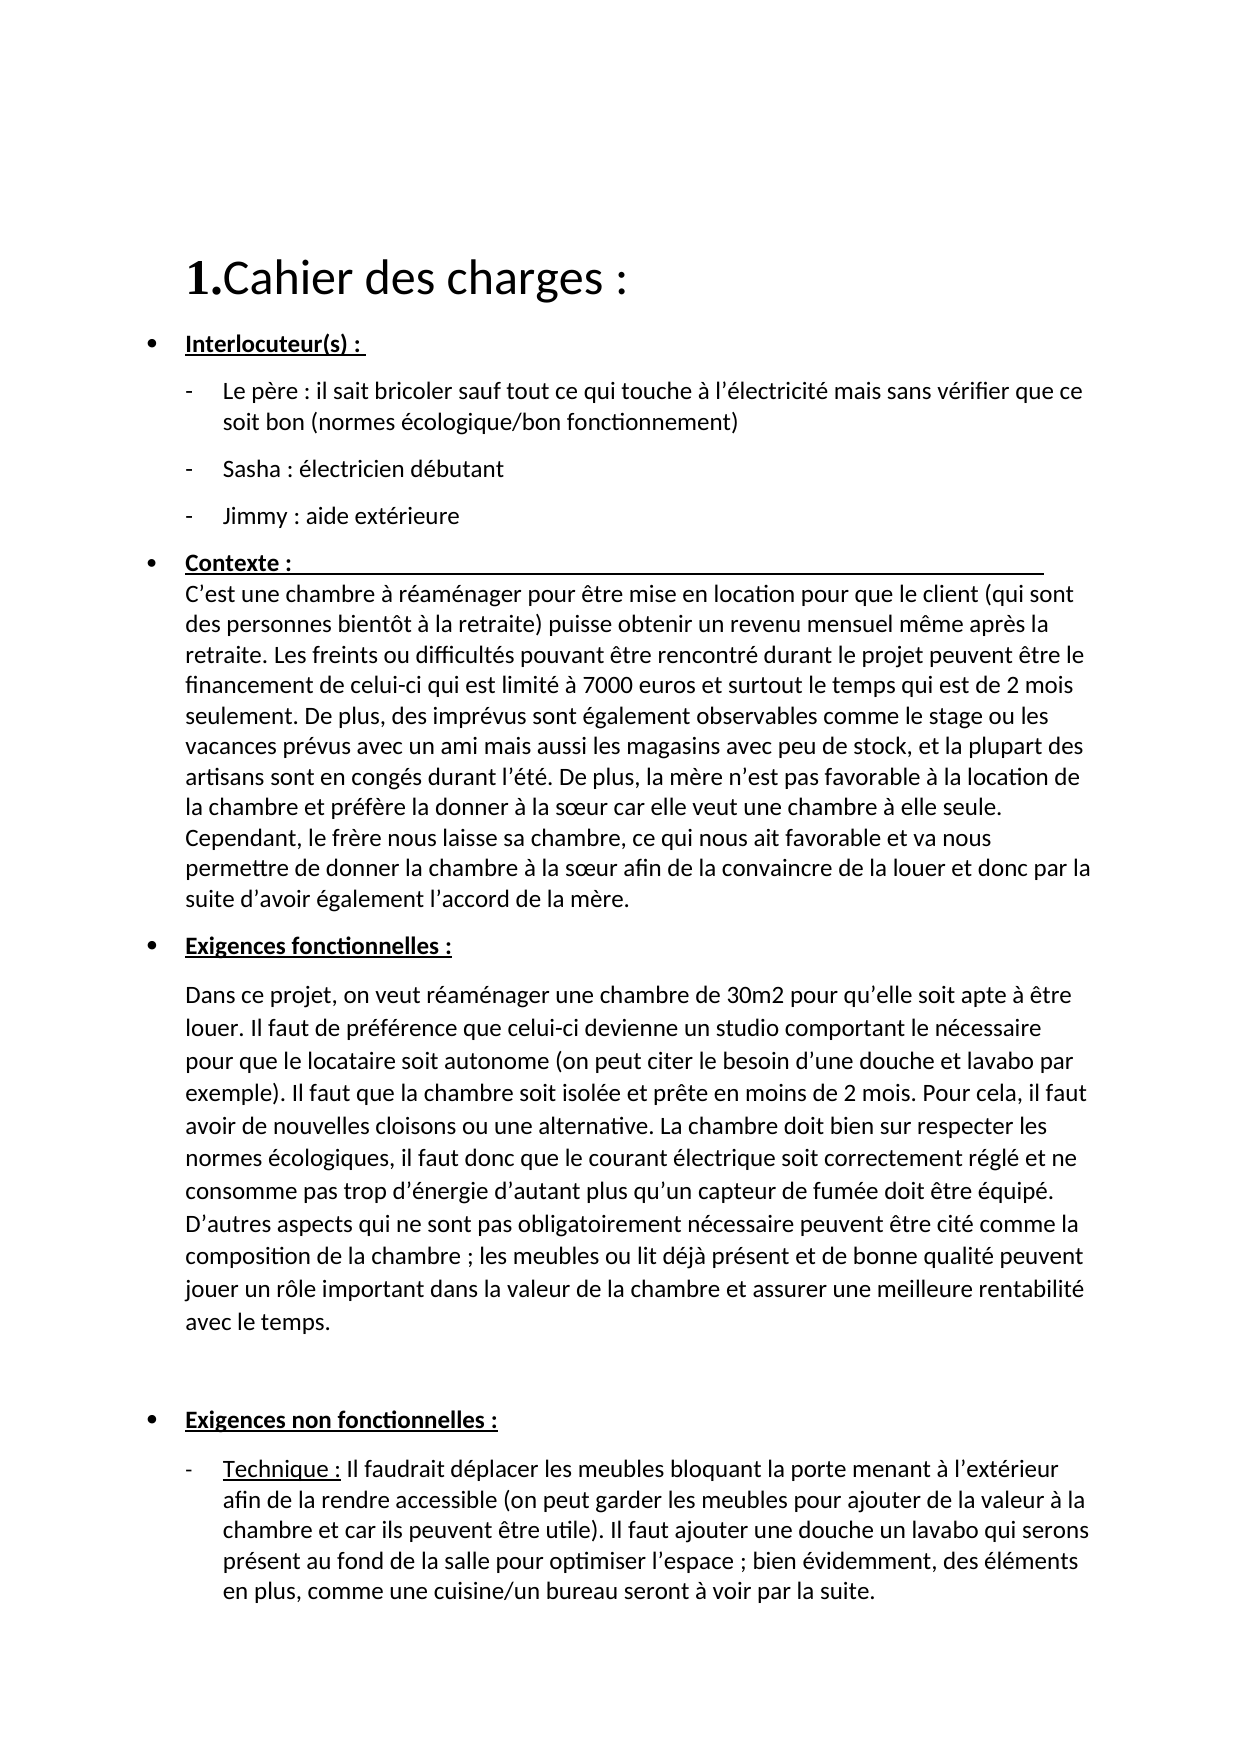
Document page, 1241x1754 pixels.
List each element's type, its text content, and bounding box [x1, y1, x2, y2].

list Jimmy : aide extérieure [185, 500, 1093, 531]
list Exigences fonctionnelles : [148, 930, 1093, 961]
list Sasha : électricien débutant [185, 453, 1093, 483]
list Contexte : C’est une chambre à réaménager pour être mise en location pour que le client (qui sont des personnes bientôt à la retraite) puisse obtenir un revenu mensuel même après la retraite. Les freints ou difficultés pouvant être rencontré durant le projet peuvent être le financement de celui-ci qui est limité à 7000 euros et surtout le temps qui est de 2 mois seulement. De plus, des imprévus sont également observables comme le stage ou les vacances prévus avec un ami mais aussi les magasins avec peu de stock, et la plupart des artisans sont en congés durant l’été. De plus, la mère n’est pas favorable à la location de la chambre et préfère la donner à la sœur car elle veut une chambre à elle seule. Cependant, le frère nous laisse sa chambre, ce qui nous ait favorable et va nous permettre de donner la chambre à la sœur afin de la convaincre de la louer et donc par la suite d’avoir également l’accord de la mère. [148, 547, 1093, 914]
list Exigences non fonctionnelles : [148, 1404, 1093, 1435]
list Interlocuteur(s) : [148, 328, 1093, 359]
text 1.Cahier des charges : [148, 246, 1093, 307]
list Le père : il sait bricoler sauf tout ce qui touche à l’électricité mais sans vérifier que ce soit bon (normes écologique/bon fonctionnement) [185, 375, 1093, 436]
list Dans ce projet, on veut réaménager une chambre de 30m2 pour qu’elle soit apte à être louer. Il faut de préférence que celui-ci devienne un studio comportant le nécessaire pour que le locataire soit autonome (on peut citer le besoin d’une douche et lavabo par exemple). Il faut que la chambre soit isolée et prête en moins de 2 mois. Pour cela, il faut avoir de nouvelles cloisons ou une alternative. La chambre doit bien sur respecter les normes écologiques, il faut donc que le courant électrique soit correctement réglé et ne consomme pas trop d’énergie d’autant plus qu’un capteur de fumée doit être équipé. D’autres aspects qui ne sont pas obligatoirement nécessaire peuvent être cité comme la composition de la chambre ; les meubles ou lit déjà présent et de bonne qualité peuvent jouer un rôle important dans la valeur de la chambre et assurer une meilleure rentabilité avec le temps. [185, 979, 1093, 1336]
list Technique : Il faudrait déplacer les meubles bloquant la porte menant à l’extérieur afin de la rendre accessible (on peut garder les meubles pour ajouter de la valeur à la chambre et car ils peuvent être utile). Il faut ajouter une douche un lavabo qui serons présent au fond de la salle pour optimiser l’espace ; bien évidemment, des éléments en plus, comme une cuisine/un bureau seront à voir par la suite. [185, 1453, 1093, 1606]
